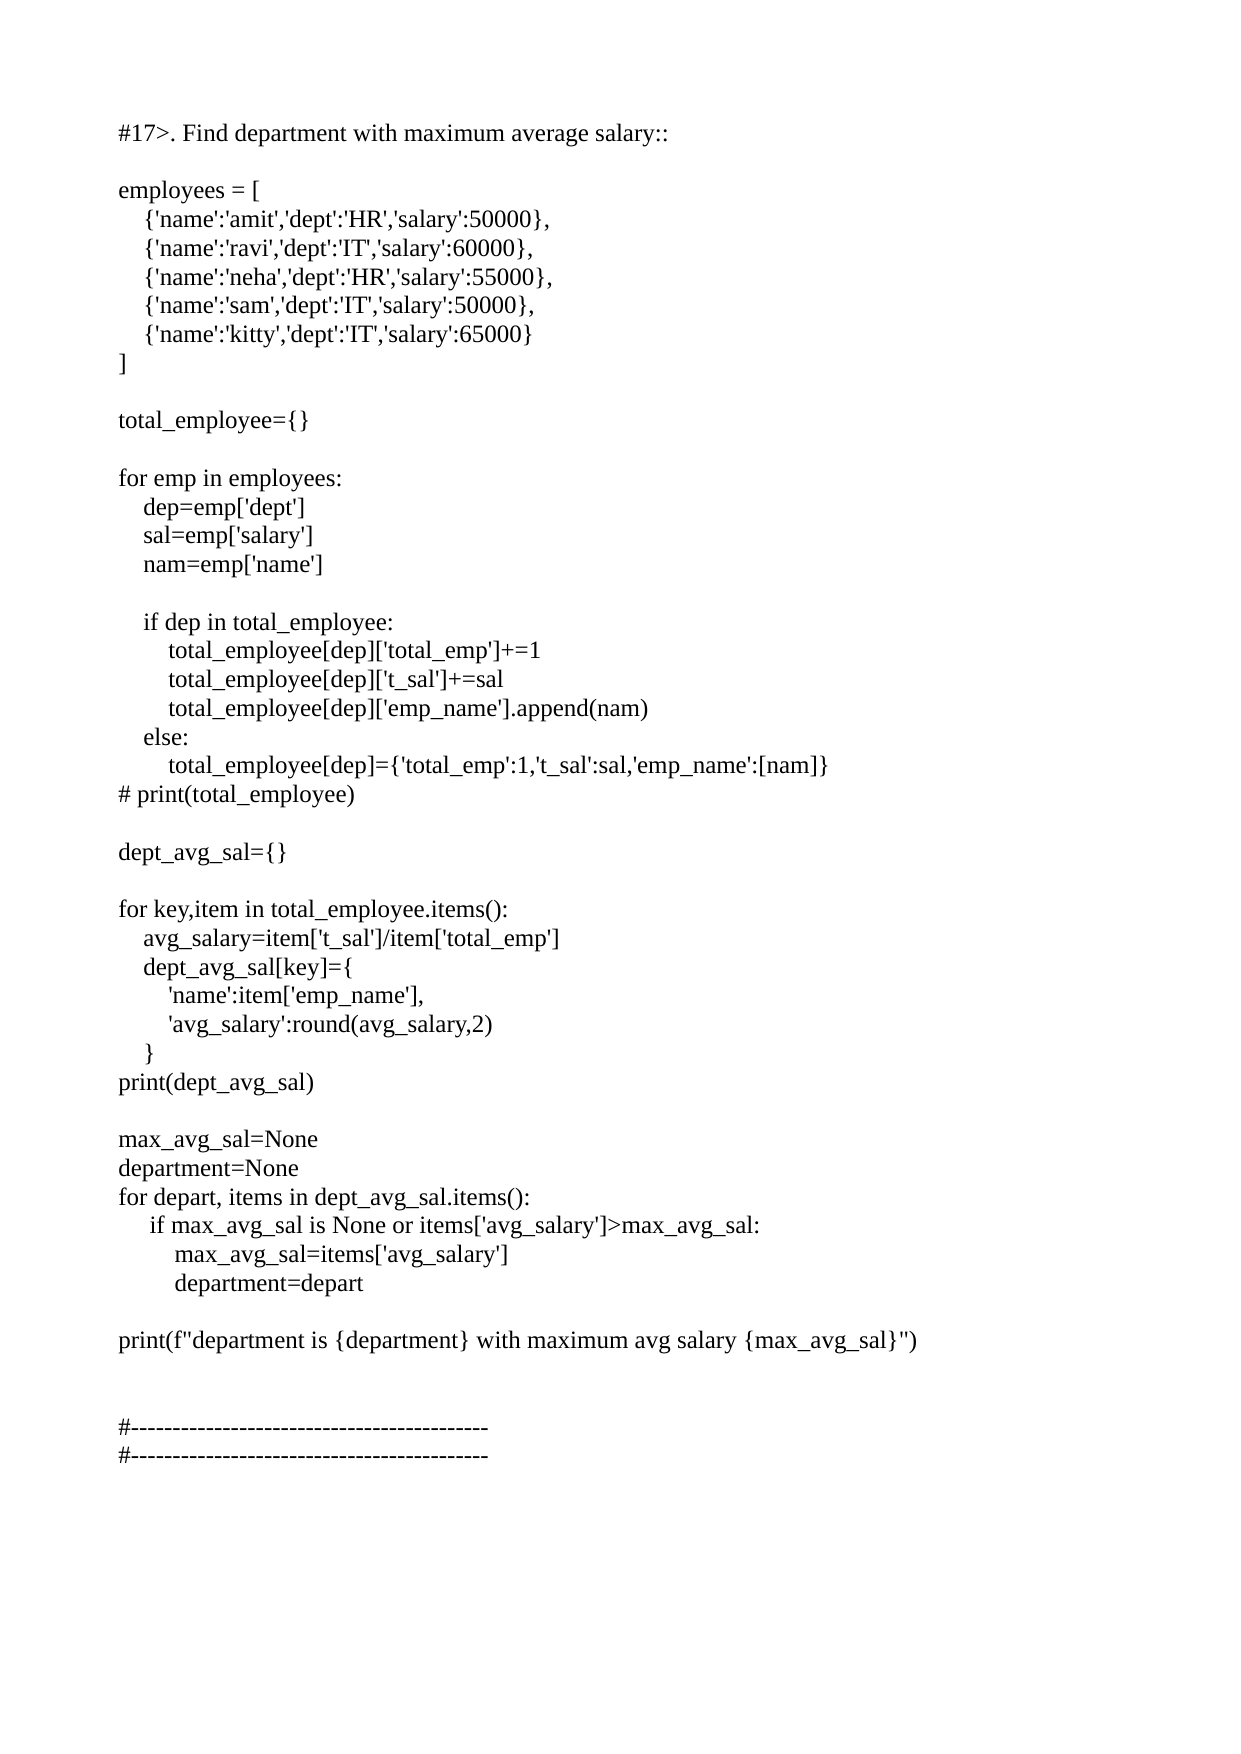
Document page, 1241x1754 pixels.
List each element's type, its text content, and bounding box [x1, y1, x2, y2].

text #------------------------------------------- [118, 1412, 1122, 1441]
text print(dept_avg_sal) [118, 1067, 1122, 1096]
text #------------------------------------------- [118, 1441, 1122, 1469]
text #17>. Find department with maximum average salary:: [118, 118, 1122, 147]
text department=depart [118, 1268, 1122, 1297]
text for key,item in total_employee.items(): [118, 894, 1122, 923]
text ] [118, 348, 1122, 377]
text 'name':item['emp_name'], [118, 981, 1122, 1009]
text total_employee[dep]['total_emp']+=1 [118, 636, 1122, 664]
text total_employee[dep]={'total_emp':1,'t_sal':sal,'emp_name':[nam]} [118, 751, 1122, 779]
text for emp in employees: [118, 463, 1122, 492]
text {'name':'ravi','dept':'IT','salary':60000}, [118, 233, 1122, 262]
text print(f"department is {department} with maximum avg salary {max_avg_sal}") [118, 1326, 1122, 1354]
text total_employee[dep]['t_sal']+=sal [118, 664, 1122, 693]
text {'name':'kitty','dept':'IT','salary':65000} [118, 319, 1122, 348]
text total_employee={} [118, 406, 1122, 434]
text if dep in total_employee: [118, 607, 1122, 636]
text dep=emp['dept'] [118, 492, 1122, 521]
text max_avg_sal=None [118, 1124, 1122, 1153]
text avg_salary=item['t_sal']/item['total_emp'] [118, 923, 1122, 952]
text total_employee[dep]['emp_name'].append(nam) [118, 693, 1122, 722]
text for depart, items in dept_avg_sal.items(): [118, 1182, 1122, 1211]
text sal=emp['salary'] [118, 521, 1122, 549]
text {'name':'neha','dept':'HR','salary':55000}, [118, 262, 1122, 291]
text dept_avg_sal={} [118, 837, 1122, 866]
text 'avg_salary':round(avg_salary,2) [118, 1009, 1122, 1038]
text # print(total_employee) [118, 779, 1122, 808]
text dept_avg_sal[key]={ [118, 952, 1122, 981]
text department=None [118, 1153, 1122, 1182]
text {'name':'amit','dept':'HR','salary':50000}, [118, 204, 1122, 233]
text employees = [ [118, 176, 1122, 204]
text nam=emp['name'] [118, 549, 1122, 578]
text max_avg_sal=items['avg_salary'] [118, 1239, 1122, 1268]
text } [118, 1038, 1122, 1067]
text {'name':'sam','dept':'IT','salary':50000}, [118, 291, 1122, 319]
text else: [118, 722, 1122, 751]
text if max_avg_sal is None or items['avg_salary']>max_avg_sal: [118, 1211, 1122, 1239]
